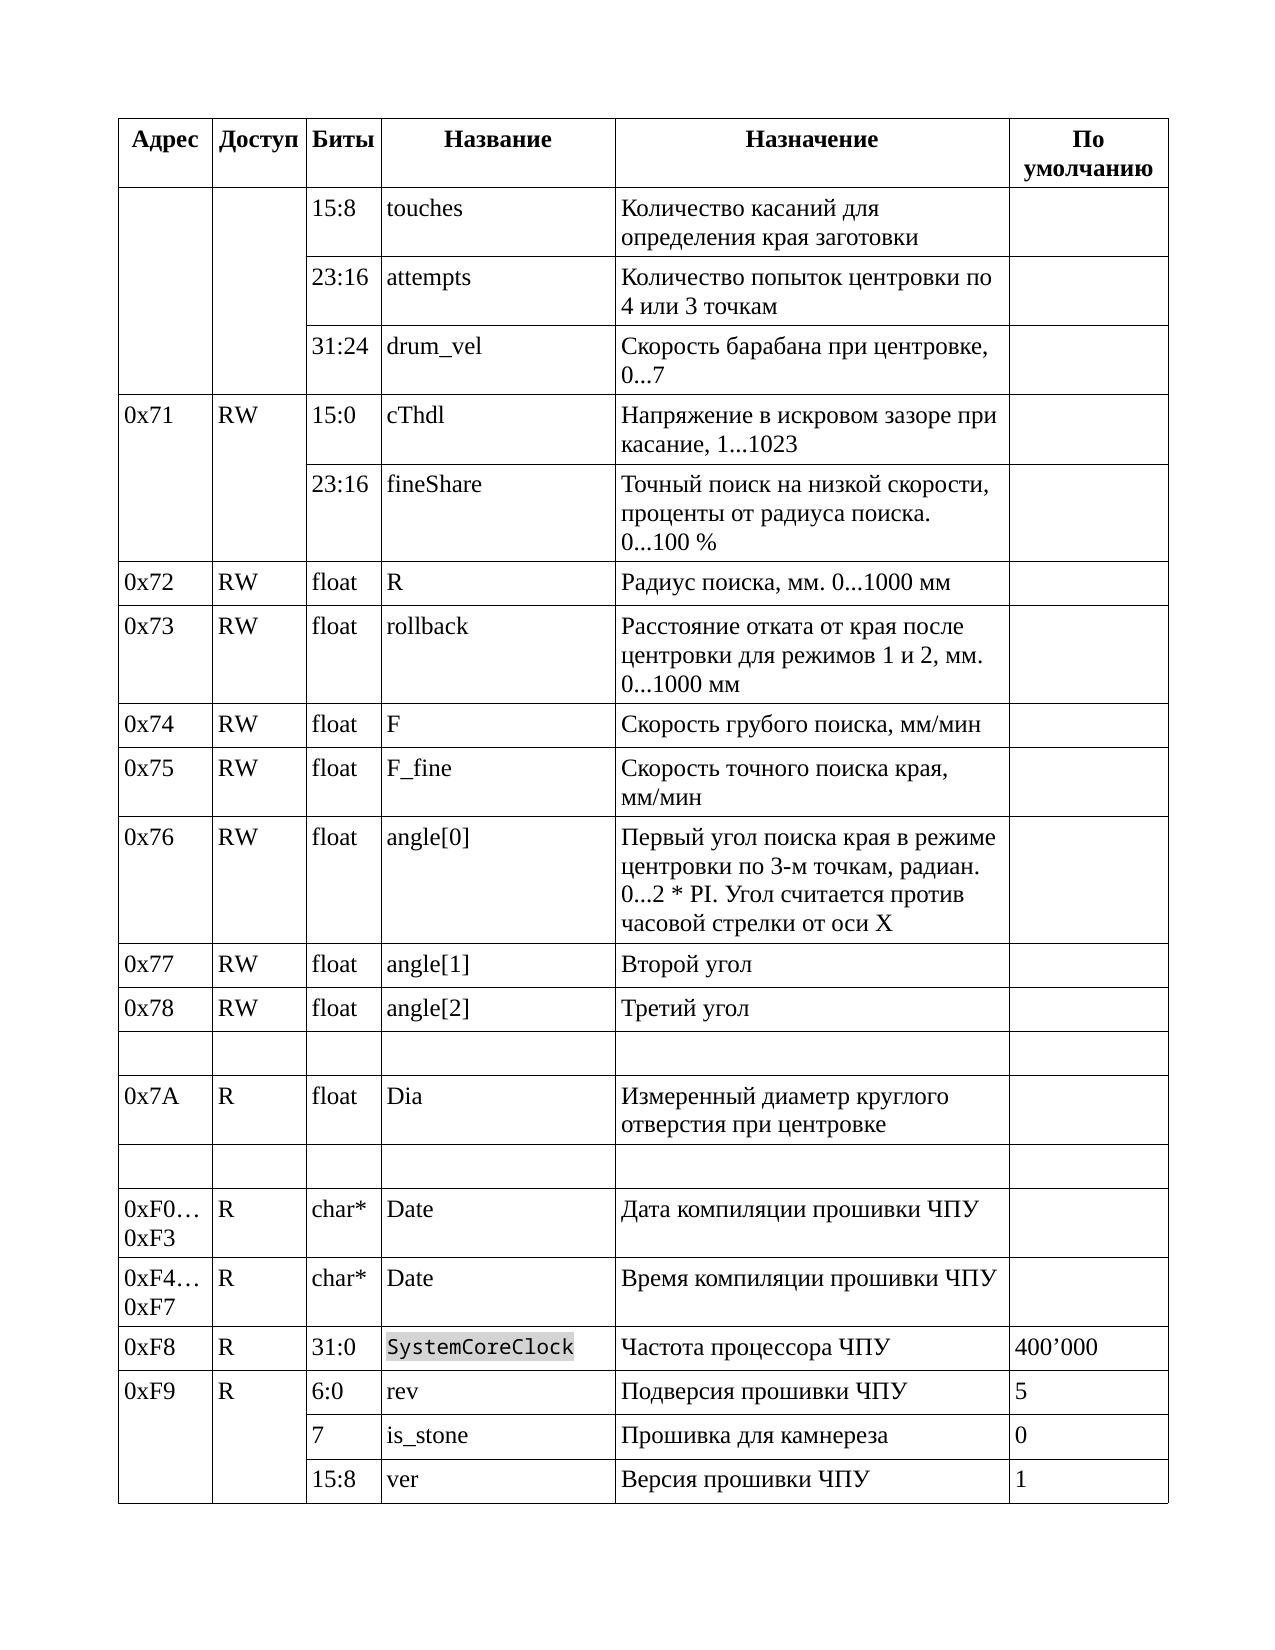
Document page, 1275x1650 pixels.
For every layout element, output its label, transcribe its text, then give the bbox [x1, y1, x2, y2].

table_cell RW [213, 704, 306, 747]
table_cell 5 [1010, 1371, 1168, 1414]
table_cell float [307, 1076, 381, 1144]
table_cell [1010, 326, 1168, 394]
table_cell [1010, 257, 1168, 325]
table_cell 31:0 [307, 1327, 381, 1370]
table_cell cThdl [382, 395, 615, 463]
table_cell 0x78 [119, 988, 212, 1031]
table_cell float [307, 606, 381, 703]
table_cell float [307, 748, 381, 816]
table_cell Количество попыток центровки по 4 или 3 точкам [616, 257, 1009, 325]
table_cell 1 [1010, 1460, 1168, 1502]
table_cell rev [382, 1371, 615, 1414]
table_cell ver [382, 1460, 615, 1502]
table_cell 23:16 [307, 257, 381, 325]
table_cell Точный поиск на низкой скорости, проценты от радиуса поиска. 0...100 % [616, 465, 1009, 561]
table_cell Подверсия прошивки ЧПУ [616, 1371, 1009, 1414]
table_cell 0xF8 [119, 1327, 212, 1370]
table_cell float [307, 988, 381, 1031]
table_cell fineShare [382, 465, 615, 561]
table_cell Прошивка для камнереза [616, 1415, 1009, 1458]
table_cell 0x73 [119, 606, 212, 703]
table_cell [1010, 1032, 1168, 1075]
table_header Название [382, 119, 615, 187]
table_cell Dia [382, 1076, 615, 1144]
table_cell [1010, 1258, 1168, 1326]
table_cell [1010, 188, 1168, 256]
table_cell [616, 1032, 1009, 1075]
table_cell [1010, 606, 1168, 703]
table_cell RW [213, 562, 306, 605]
table_cell Скорость точного поиска края, мм/мин [616, 748, 1009, 816]
table_cell [119, 1145, 212, 1188]
table_cell Измеренный диаметр круглого отверстия при центровке [616, 1076, 1009, 1144]
table_cell 0 [1010, 1415, 1168, 1458]
table_cell attempts [382, 257, 615, 325]
table_cell Третий угол [616, 988, 1009, 1031]
table_cell [119, 188, 212, 394]
table_cell 15:8 [307, 188, 381, 256]
table_cell [382, 1032, 615, 1075]
table_cell [213, 1145, 306, 1188]
table_cell [213, 188, 306, 394]
table_cell char* [307, 1258, 381, 1326]
table_cell 0x76 [119, 817, 212, 943]
table_cell Скорость грубого поиска, мм/мин [616, 704, 1009, 747]
table_cell SystemCoreClock [382, 1327, 615, 1370]
table_cell Расстояние отката от края после центровки для режимов 1 и 2, мм. 0...1000 мм [616, 606, 1009, 703]
table_cell [307, 1145, 381, 1188]
table_cell F_fine [382, 748, 615, 816]
table_cell [1010, 1076, 1168, 1144]
table_cell Date [382, 1258, 615, 1326]
table_cell Количество касаний для определения края заготовки [616, 188, 1009, 256]
table_cell [1010, 465, 1168, 561]
table_cell R [213, 1327, 306, 1370]
table_cell 15:0 [307, 395, 381, 463]
table_cell 0x7A [119, 1076, 212, 1144]
table_cell float [307, 704, 381, 747]
table_cell R [213, 1371, 306, 1502]
table_cell F [382, 704, 615, 747]
table_cell 0x77 [119, 944, 212, 987]
table_cell Радиус поиска, мм. 0...1000 мм [616, 562, 1009, 605]
table_cell RW [213, 748, 306, 816]
table_cell 0x72 [119, 562, 212, 605]
table_cell 0x75 [119, 748, 212, 816]
table_cell Второй угол [616, 944, 1009, 987]
table_cell RW [213, 944, 306, 987]
table_cell Версия прошивки ЧПУ [616, 1460, 1009, 1502]
table_cell RW [213, 988, 306, 1031]
table_cell [382, 1145, 615, 1188]
table_cell [1010, 944, 1168, 987]
table_cell 0xF4… 0xF7 [119, 1258, 212, 1326]
table_cell [1010, 704, 1168, 747]
table_cell [1010, 395, 1168, 463]
table_cell Дата компиляции прошивки ЧПУ [616, 1189, 1009, 1257]
table_cell 0xF0… 0xF3 [119, 1189, 212, 1257]
table_cell rollback [382, 606, 615, 703]
table_cell [1010, 1145, 1168, 1188]
table_cell [1010, 817, 1168, 943]
table_cell is_stone [382, 1415, 615, 1458]
table_cell drum_vel [382, 326, 615, 394]
table_header По умолчанию [1010, 119, 1168, 187]
table_cell R [213, 1189, 306, 1257]
table_cell [1010, 748, 1168, 816]
table_header Доступ [213, 119, 306, 187]
table_cell Частота процессора ЧПУ [616, 1327, 1009, 1370]
table_cell R [213, 1076, 306, 1144]
table_cell [1010, 1189, 1168, 1257]
table_cell char* [307, 1189, 381, 1257]
table_cell Date [382, 1189, 615, 1257]
table_cell 6:0 [307, 1371, 381, 1414]
table_cell [213, 1032, 306, 1075]
table_cell 31:24 [307, 326, 381, 394]
table_cell float [307, 817, 381, 943]
table_cell R [382, 562, 615, 605]
table_cell angle[1] [382, 944, 615, 987]
table_cell 400’000 [1010, 1327, 1168, 1370]
table_cell [119, 1032, 212, 1075]
table_cell Первый угол поиска края в режиме центровки по 3-м точкам, радиан. 0...2 * PI. Угол считается против часовой стрелки от оси X [616, 817, 1009, 943]
table_cell angle[0] [382, 817, 615, 943]
table_cell 0x71 [119, 395, 212, 561]
table_cell [307, 1032, 381, 1075]
table_cell RW [213, 606, 306, 703]
table_cell RW [213, 395, 306, 561]
table_header Биты [307, 119, 381, 187]
table_cell 15:8 [307, 1460, 381, 1502]
table_cell R [213, 1258, 306, 1326]
table_cell 23:16 [307, 465, 381, 561]
table_cell touches [382, 188, 615, 256]
table_cell float [307, 562, 381, 605]
table_header Назначение [616, 119, 1009, 187]
table_cell Время компиляции прошивки ЧПУ [616, 1258, 1009, 1326]
table_cell 7 [307, 1415, 381, 1458]
table_cell 0x74 [119, 704, 212, 747]
table_cell RW [213, 817, 306, 943]
table_cell Скорость барабана при центровке, 0...7 [616, 326, 1009, 394]
table_cell [1010, 562, 1168, 605]
table_cell 0xF9 [119, 1371, 212, 1502]
table_cell [1010, 988, 1168, 1031]
table_header Адрес [119, 119, 212, 187]
table_cell Напряжение в искровом зазоре при касание, 1...1023 [616, 395, 1009, 463]
table_cell [616, 1145, 1009, 1188]
table_cell angle[2] [382, 988, 615, 1031]
table_cell float [307, 944, 381, 987]
